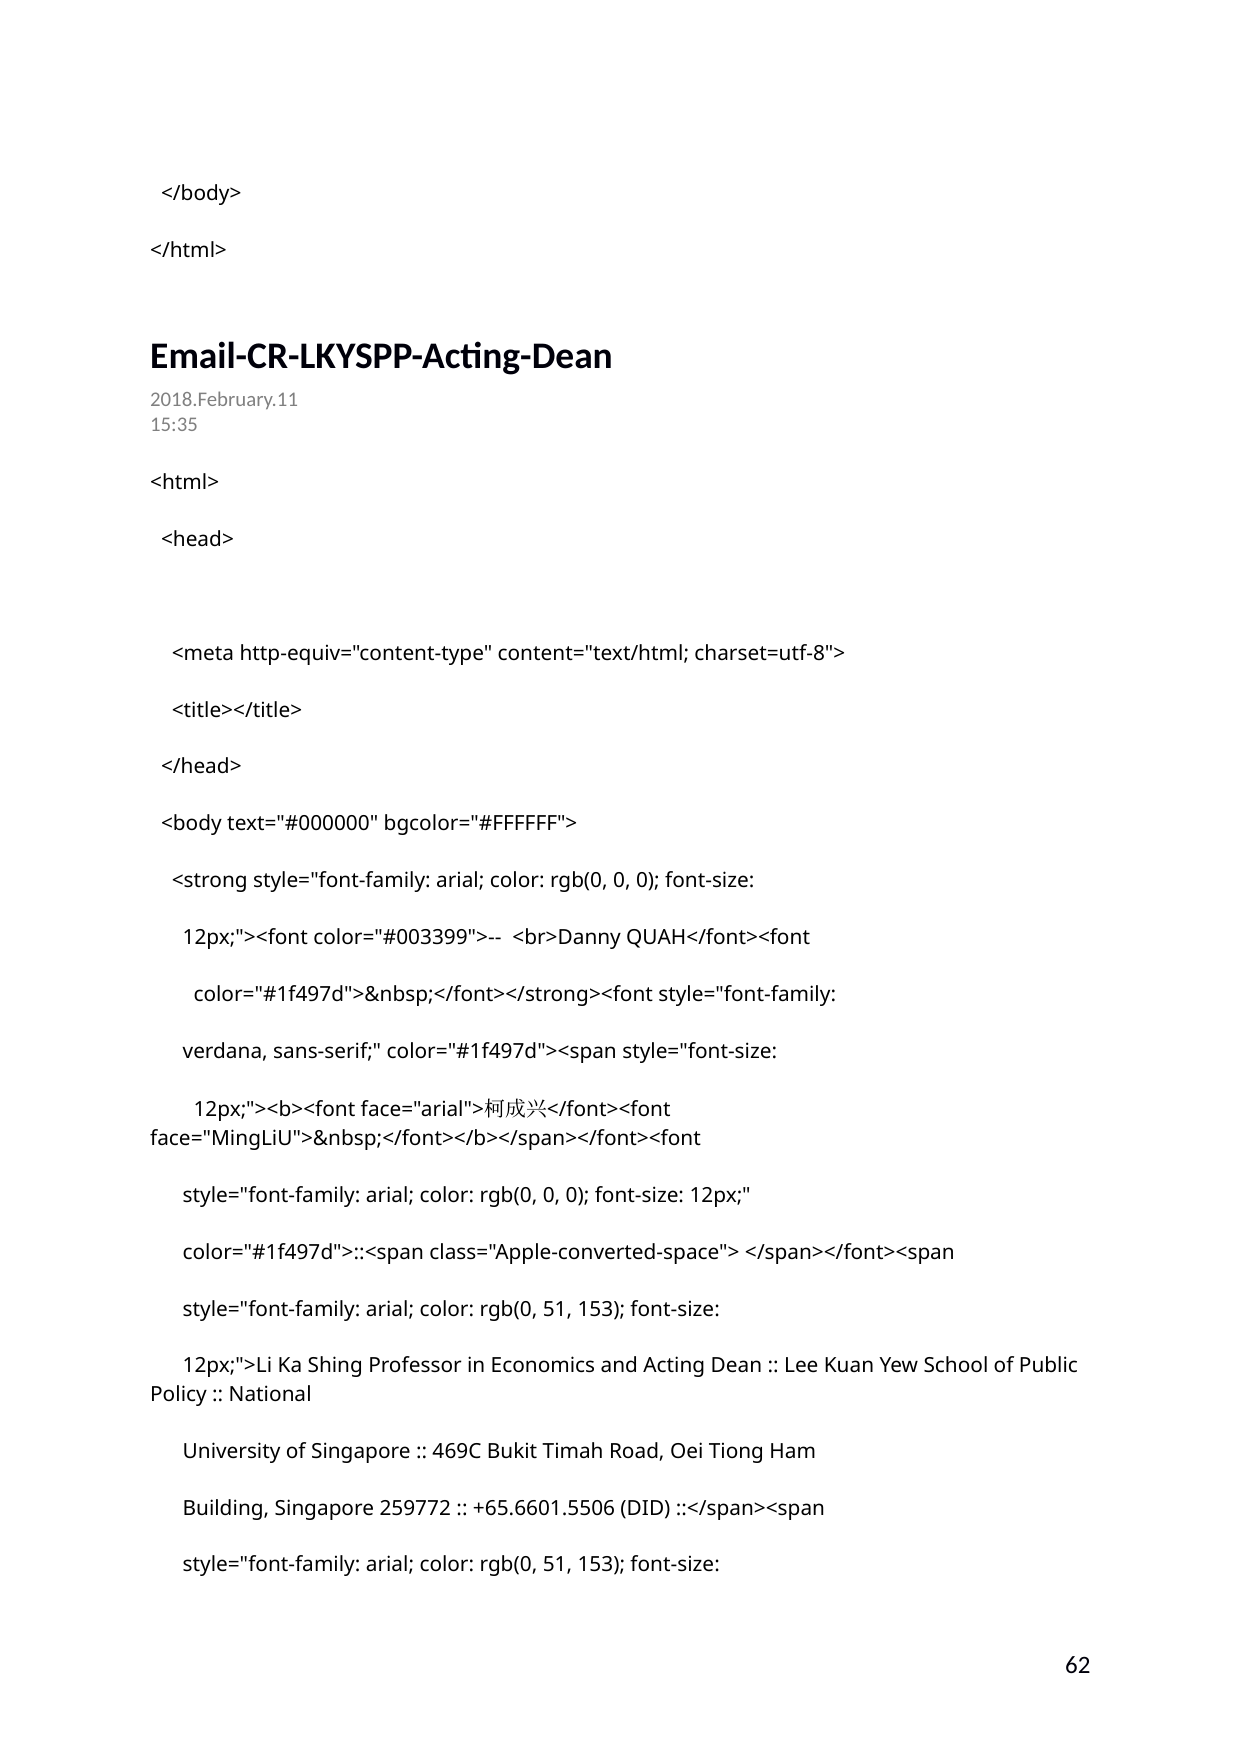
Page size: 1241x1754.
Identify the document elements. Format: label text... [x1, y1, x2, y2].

text </head> [150, 752, 1090, 780]
subtitle Email-CR-LKYSPP-Acting-Dean [150, 332, 1090, 378]
text <meta http-equiv="content-type" content="text/html; charset=utf-8"> [150, 638, 1090, 666]
text <title></title> [150, 695, 1090, 723]
text Building, Singapore 259772 :: +65.6601.5506 (DID) ::</span><span [150, 1493, 1090, 1521]
text <html> [150, 467, 1090, 496]
text verdana, sans-serif;" color="#1f497d"><span style="font-size: [150, 1036, 1090, 1064]
text 2018.February.11 [150, 386, 1090, 411]
text style="font-family: arial; color: rgb(0, 0, 0); font-size: 12px;" [150, 1180, 1090, 1208]
text </body> [150, 178, 1090, 207]
text <strong style="font-family: arial; color: rgb(0, 0, 0); font-size: [150, 865, 1090, 894]
text color="#1f497d">&nbsp;</font></strong><font style="font-family: [150, 979, 1090, 1008]
text 12px;"><font color="#003399">-- <br>Danny QUAH</font><font [150, 922, 1090, 951]
text color="#1f497d">::<span class="Apple-converted-space"> </span></font><span [150, 1237, 1090, 1265]
text <body text="#000000" bgcolor="#FFFFFF"> [150, 808, 1090, 837]
text </html> [150, 235, 1090, 264]
text <head> [150, 524, 1090, 553]
text University of Singapore :: 469C Bukit Timah Road, Oei Tiong Ham [150, 1436, 1090, 1464]
text 12px;">Li Ka Shing Professor in Economics and Acting Dean :: Lee Kuan Yew School of Public Policy :: National [150, 1351, 1090, 1407]
text style="font-family: arial; color: rgb(0, 51, 153); font-size: [150, 1294, 1090, 1322]
text style="font-family: arial; color: rgb(0, 51, 153); font-size: [150, 1549, 1090, 1578]
text 15:35 [150, 411, 1090, 437]
text 12px;"><b><font face="arial">柯成兴</font><font face="MingLiU">&nbsp;</font></b></span></font><font [150, 1093, 1090, 1151]
